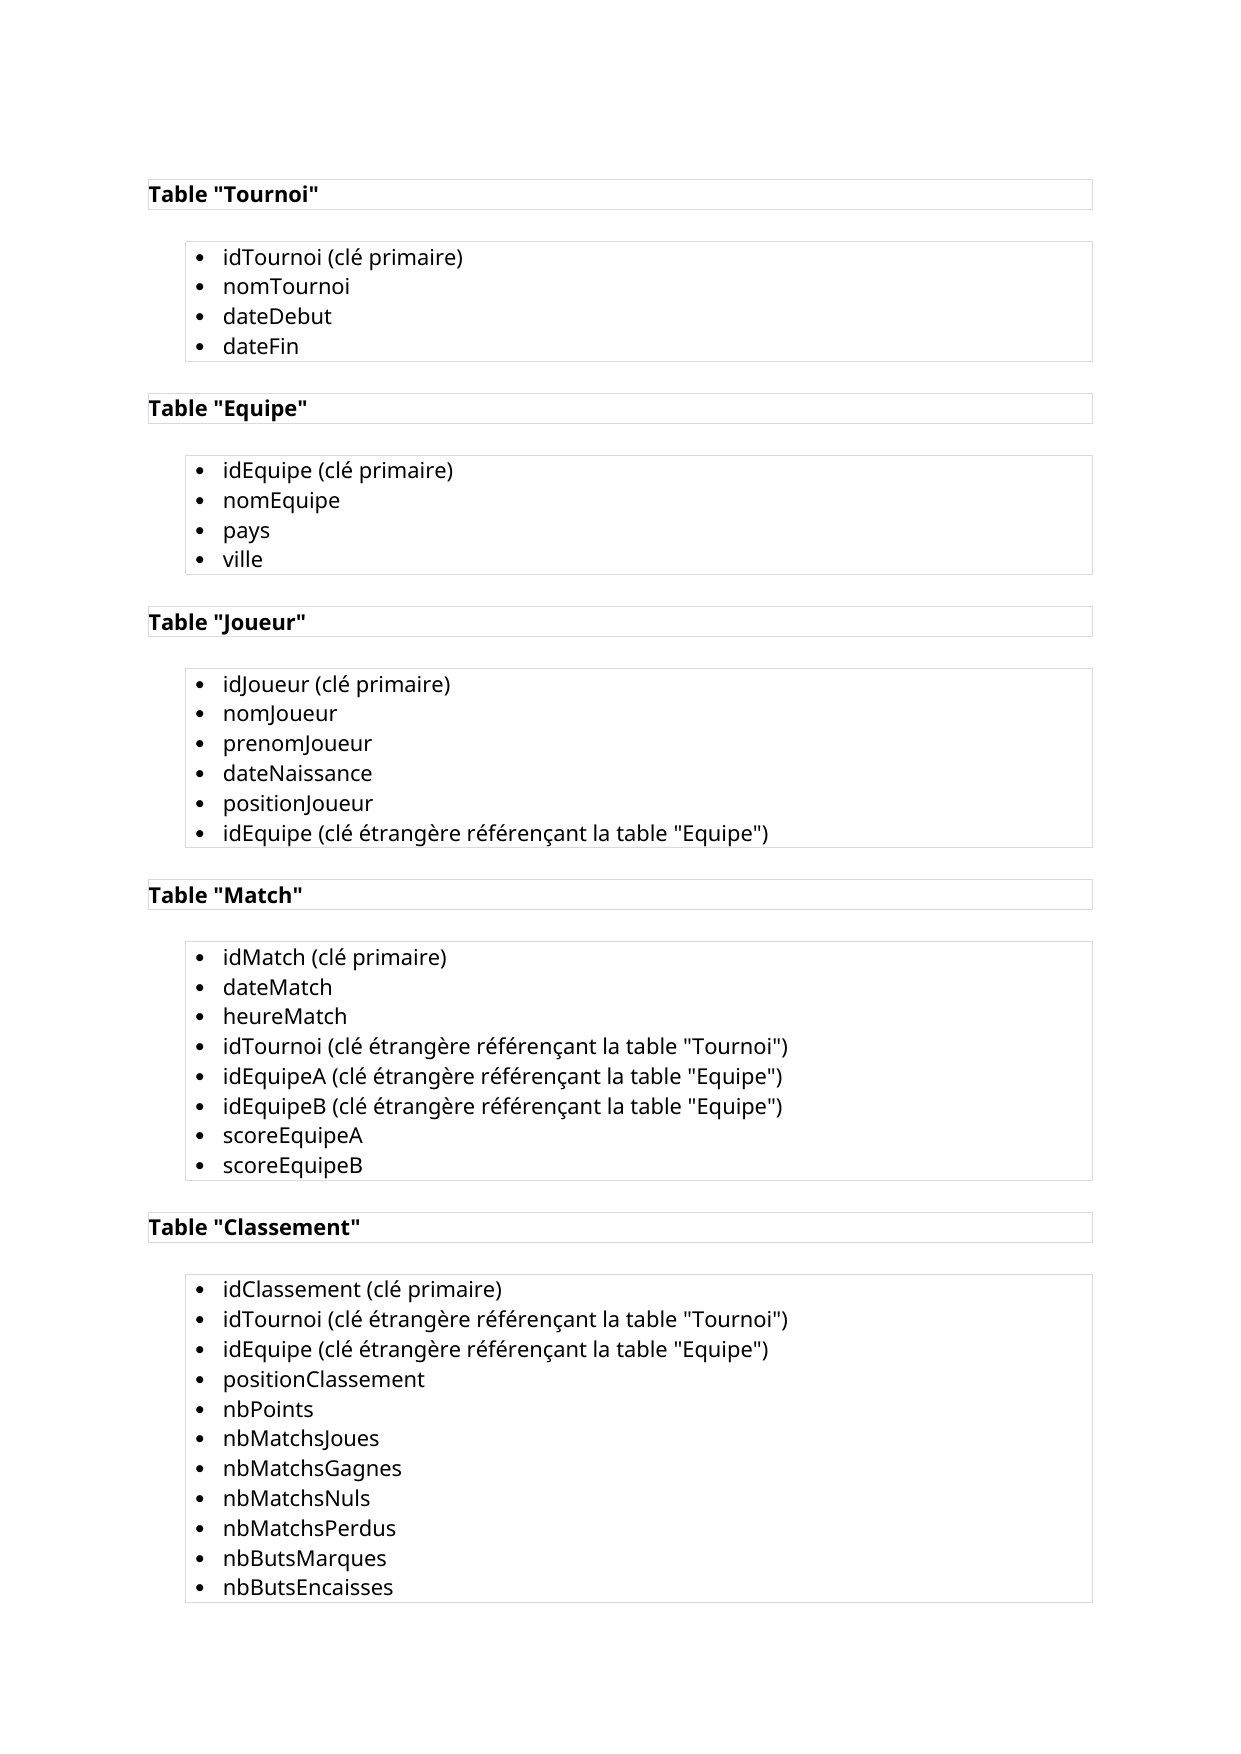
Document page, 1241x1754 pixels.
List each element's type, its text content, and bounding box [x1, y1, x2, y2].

list nbButsMarques [186, 1542, 1092, 1572]
list idEquipe (clé primaire) [186, 456, 1092, 484]
text Table "Classement" [149, 1213, 1092, 1242]
list idTournoi (clé étrangère référençant la table "Tournoi") [186, 1031, 1092, 1060]
list idJoueur (clé primaire) [186, 669, 1092, 698]
text Table "Match" [149, 880, 1092, 909]
list idClassement (clé primaire) [186, 1275, 1092, 1304]
list nomTournoi [186, 271, 1092, 301]
list heureMatch [186, 1001, 1092, 1031]
list idTournoi (clé étrangère référençant la table "Tournoi") [186, 1304, 1092, 1333]
list nbPoints [186, 1393, 1092, 1423]
list idMatch (clé primaire) [186, 942, 1092, 971]
list nomJoueur [186, 698, 1092, 728]
list idEquipe (clé étrangère référençant la table "Equipe") [186, 1333, 1092, 1363]
list nbMatchsGagnes [186, 1453, 1092, 1482]
list nbMatchsPerdus [186, 1512, 1092, 1542]
list idTournoi (clé primaire) [186, 242, 1092, 271]
list scoreEquipeA [186, 1120, 1092, 1150]
list dateNaissance [186, 757, 1092, 787]
list dateFin [186, 330, 1092, 361]
list idEquipeA (clé étrangère référençant la table "Equipe") [186, 1060, 1092, 1090]
text Table "Equipe" [149, 394, 1092, 423]
list dateDebut [186, 301, 1092, 330]
list idEquipeB (clé étrangère référençant la table "Equipe") [186, 1090, 1092, 1120]
list prenomJoueur [186, 728, 1092, 757]
list scoreEquipeB [186, 1150, 1092, 1180]
list dateMatch [186, 971, 1092, 1001]
list nbMatchsNuls [186, 1482, 1092, 1512]
list positionClassement [186, 1363, 1092, 1393]
list nbMatchsJoues [186, 1423, 1092, 1453]
list idEquipe (clé étrangère référençant la table "Equipe") [186, 817, 1092, 847]
list positionJoueur [186, 787, 1092, 817]
list ville [186, 544, 1092, 574]
list nomEquipe [186, 484, 1092, 514]
text Table "Tournoi" [149, 180, 1092, 209]
list pays [186, 514, 1092, 544]
list nbButsEncaisses [186, 1572, 1092, 1602]
text Table "Joueur" [149, 607, 1092, 636]
